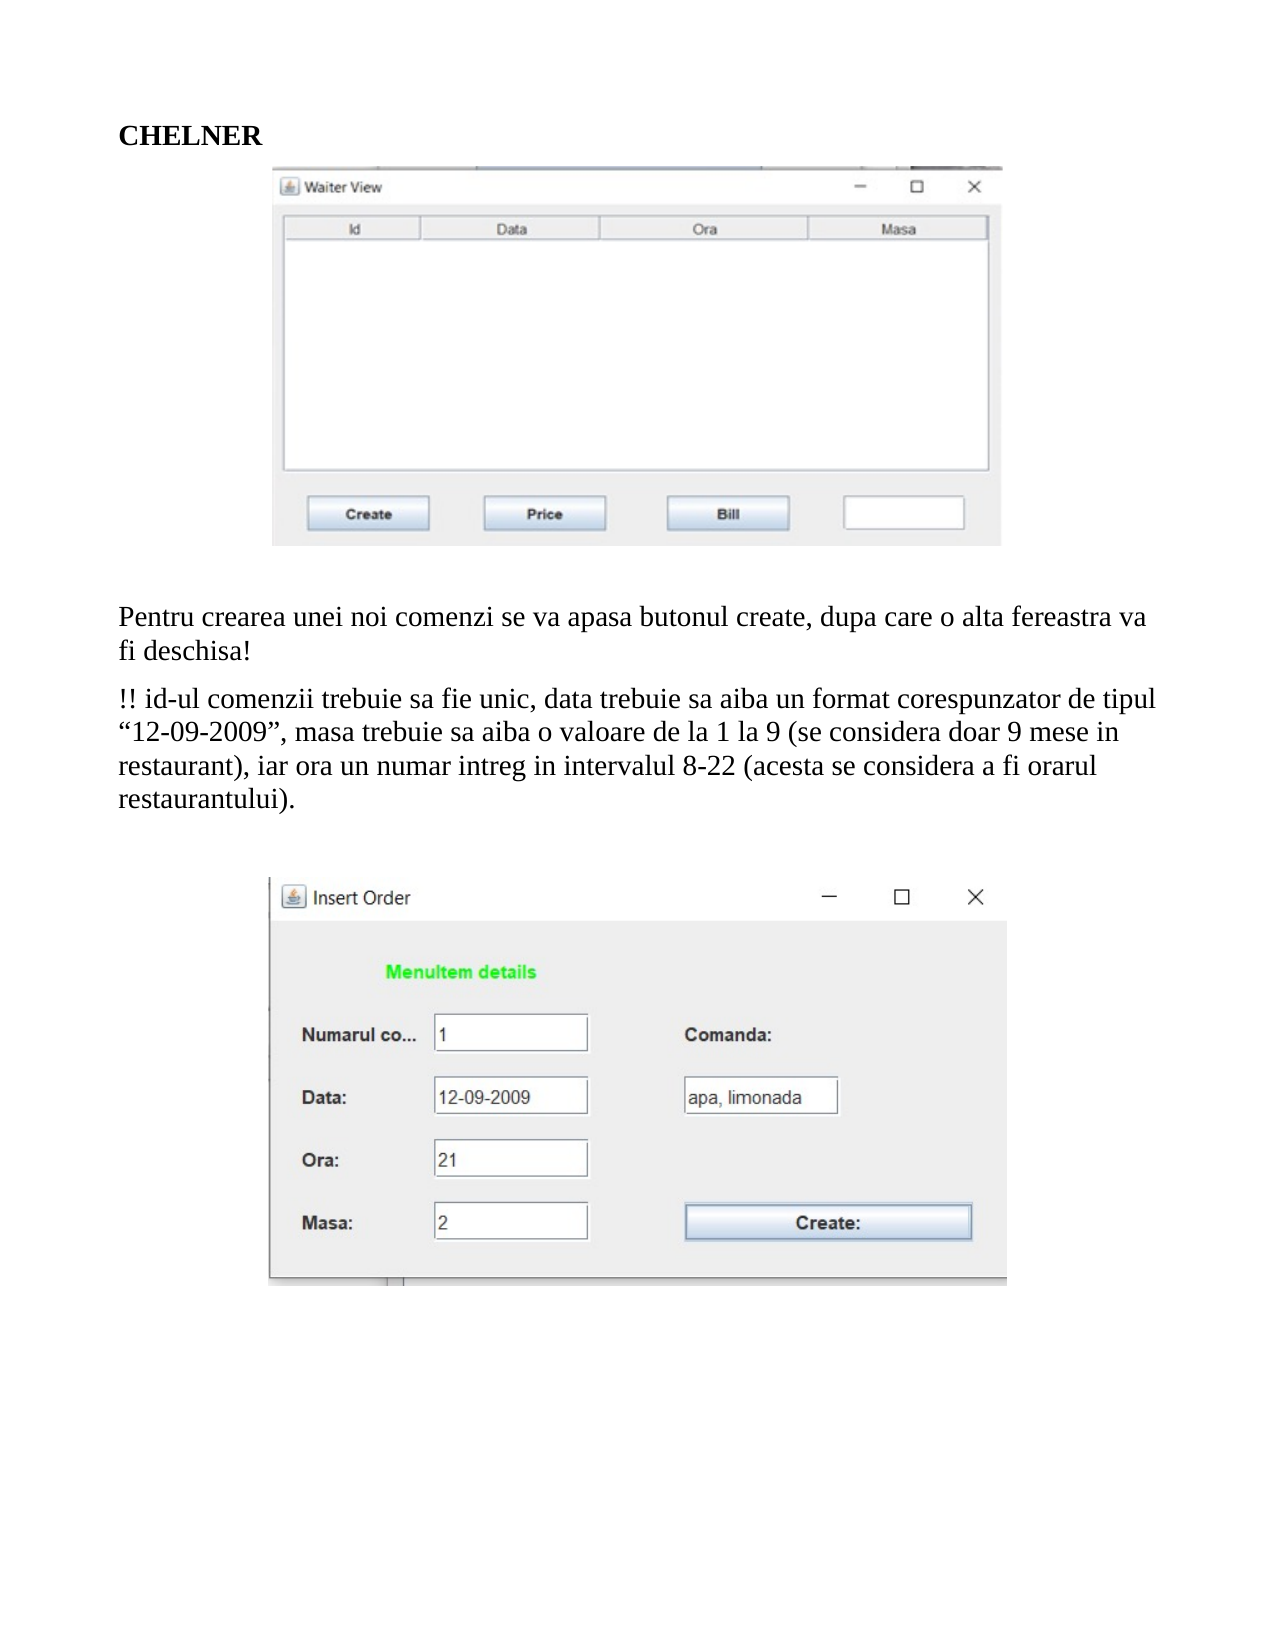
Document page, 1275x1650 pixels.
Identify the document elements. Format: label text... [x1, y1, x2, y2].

text Pentru crearea unei noi comenzi se va apasa butonul create, dupa care o alta fereastra va fi deschisa! [118, 599, 1157, 666]
text !! id-ul comenzii trebuie sa fie unic, data trebuie sa aiba un format corespunzator de tipul “12-09-2009”, masa trebuie sa aiba o valoare de la 1 la 9 (se considera doar 9 mese in restaurant), iar ora un numar intreg in intervalul 8-22 (acesta se considera a fi orarul restaurantului). [118, 681, 1157, 815]
picture [272, 166, 1003, 546]
text CHELNER [118, 118, 1157, 152]
picture [268, 877, 1007, 1286]
